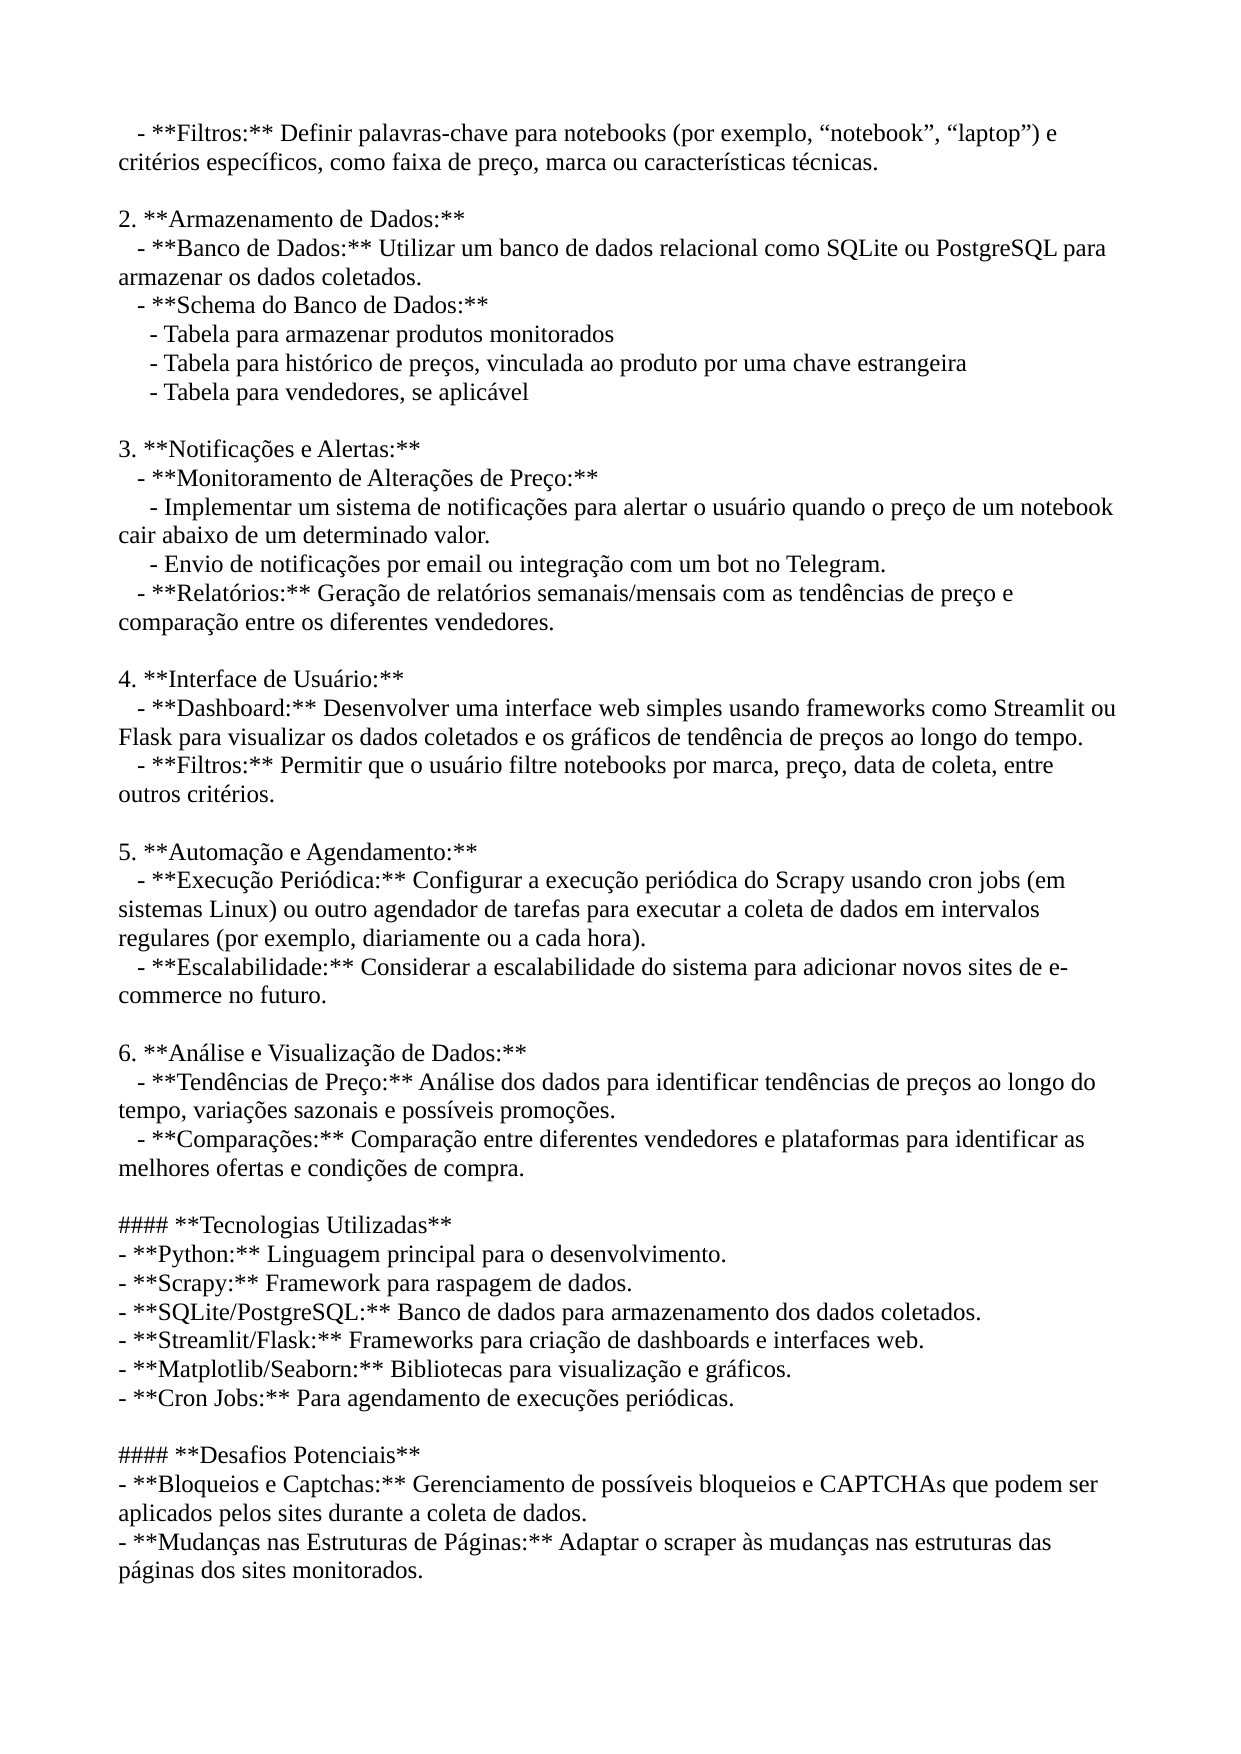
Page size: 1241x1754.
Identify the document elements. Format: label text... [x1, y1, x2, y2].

text - **Mudanças nas Estruturas de Páginas:** Adaptar o scraper às mudanças nas estruturas das páginas dos sites monitorados. [118, 1527, 1122, 1584]
text - **Filtros:** Permitir que o usuário filtre notebooks por marca, preço, data de coleta, entre outros critérios. [118, 751, 1122, 808]
text - **Relatórios:** Geração de relatórios semanais/mensais com as tendências de preço e comparação entre os diferentes vendedores. [118, 578, 1122, 636]
text - Tabela para vendedores, se aplicável [118, 377, 1122, 406]
text - **Monitoramento de Alterações de Preço:** [118, 463, 1122, 492]
text #### **Desafios Potenciais** [118, 1441, 1122, 1469]
text - Tabela para armazenar produtos monitorados [118, 319, 1122, 348]
text 4. **Interface de Usuário:** [118, 664, 1122, 693]
text - **Python:** Linguagem principal para o desenvolvimento. [118, 1239, 1122, 1268]
text - **Schema do Banco de Dados:** [118, 291, 1122, 319]
text 6. **Análise e Visualização de Dados:** [118, 1038, 1122, 1067]
text - **Streamlit/Flask:** Frameworks para criação de dashboards e interfaces web. [118, 1326, 1122, 1354]
text 3. **Notificações e Alertas:** [118, 434, 1122, 463]
text - **Dashboard:** Desenvolver uma interface web simples usando frameworks como Streamlit ou Flask para visualizar os dados coletados e os gráficos de tendência de preços ao longo do tempo. [118, 693, 1122, 751]
text 5. **Automação e Agendamento:** [118, 837, 1122, 866]
text - **Comparações:** Comparação entre diferentes vendedores e plataformas para identificar as melhores ofertas e condições de compra. [118, 1124, 1122, 1182]
text - **Bloqueios e Captchas:** Gerenciamento de possíveis bloqueios e CAPTCHAs que podem ser aplicados pelos sites durante a coleta de dados. [118, 1469, 1122, 1527]
text - **Cron Jobs:** Para agendamento de execuções periódicas. [118, 1383, 1122, 1412]
text - Envio de notificações por email ou integração com um bot no Telegram. [118, 549, 1122, 578]
text - **SQLite/PostgreSQL:** Banco de dados para armazenamento dos dados coletados. [118, 1297, 1122, 1326]
text #### **Tecnologias Utilizadas** [118, 1211, 1122, 1239]
text - **Scrapy:** Framework para raspagem de dados. [118, 1268, 1122, 1297]
text - **Execução Periódica:** Configurar a execução periódica do Scrapy usando cron jobs (em sistemas Linux) ou outro agendador de tarefas para executar a coleta de dados em intervalos regulares (por exemplo, diariamente ou a cada hora). [118, 866, 1122, 952]
text 2. **Armazenamento de Dados:** [118, 204, 1122, 233]
text - **Filtros:** Definir palavras-chave para notebooks (por exemplo, “notebook”, “laptop”) e critérios específicos, como faixa de preço, marca ou características técnicas. [118, 118, 1122, 176]
text - Implementar um sistema de notificações para alertar o usuário quando o preço de um notebook cair abaixo de um determinado valor. [118, 492, 1122, 549]
text - Tabela para histórico de preços, vinculada ao produto por uma chave estrangeira [118, 348, 1122, 377]
text - **Tendências de Preço:** Análise dos dados para identificar tendências de preços ao longo do tempo, variações sazonais e possíveis promoções. [118, 1067, 1122, 1124]
text - **Banco de Dados:** Utilizar um banco de dados relacional como SQLite ou PostgreSQL para armazenar os dados coletados. [118, 233, 1122, 291]
text - **Matplotlib/Seaborn:** Bibliotecas para visualização e gráficos. [118, 1354, 1122, 1383]
text - **Escalabilidade:** Considerar a escalabilidade do sistema para adicionar novos sites de e-commerce no futuro. [118, 952, 1122, 1009]
